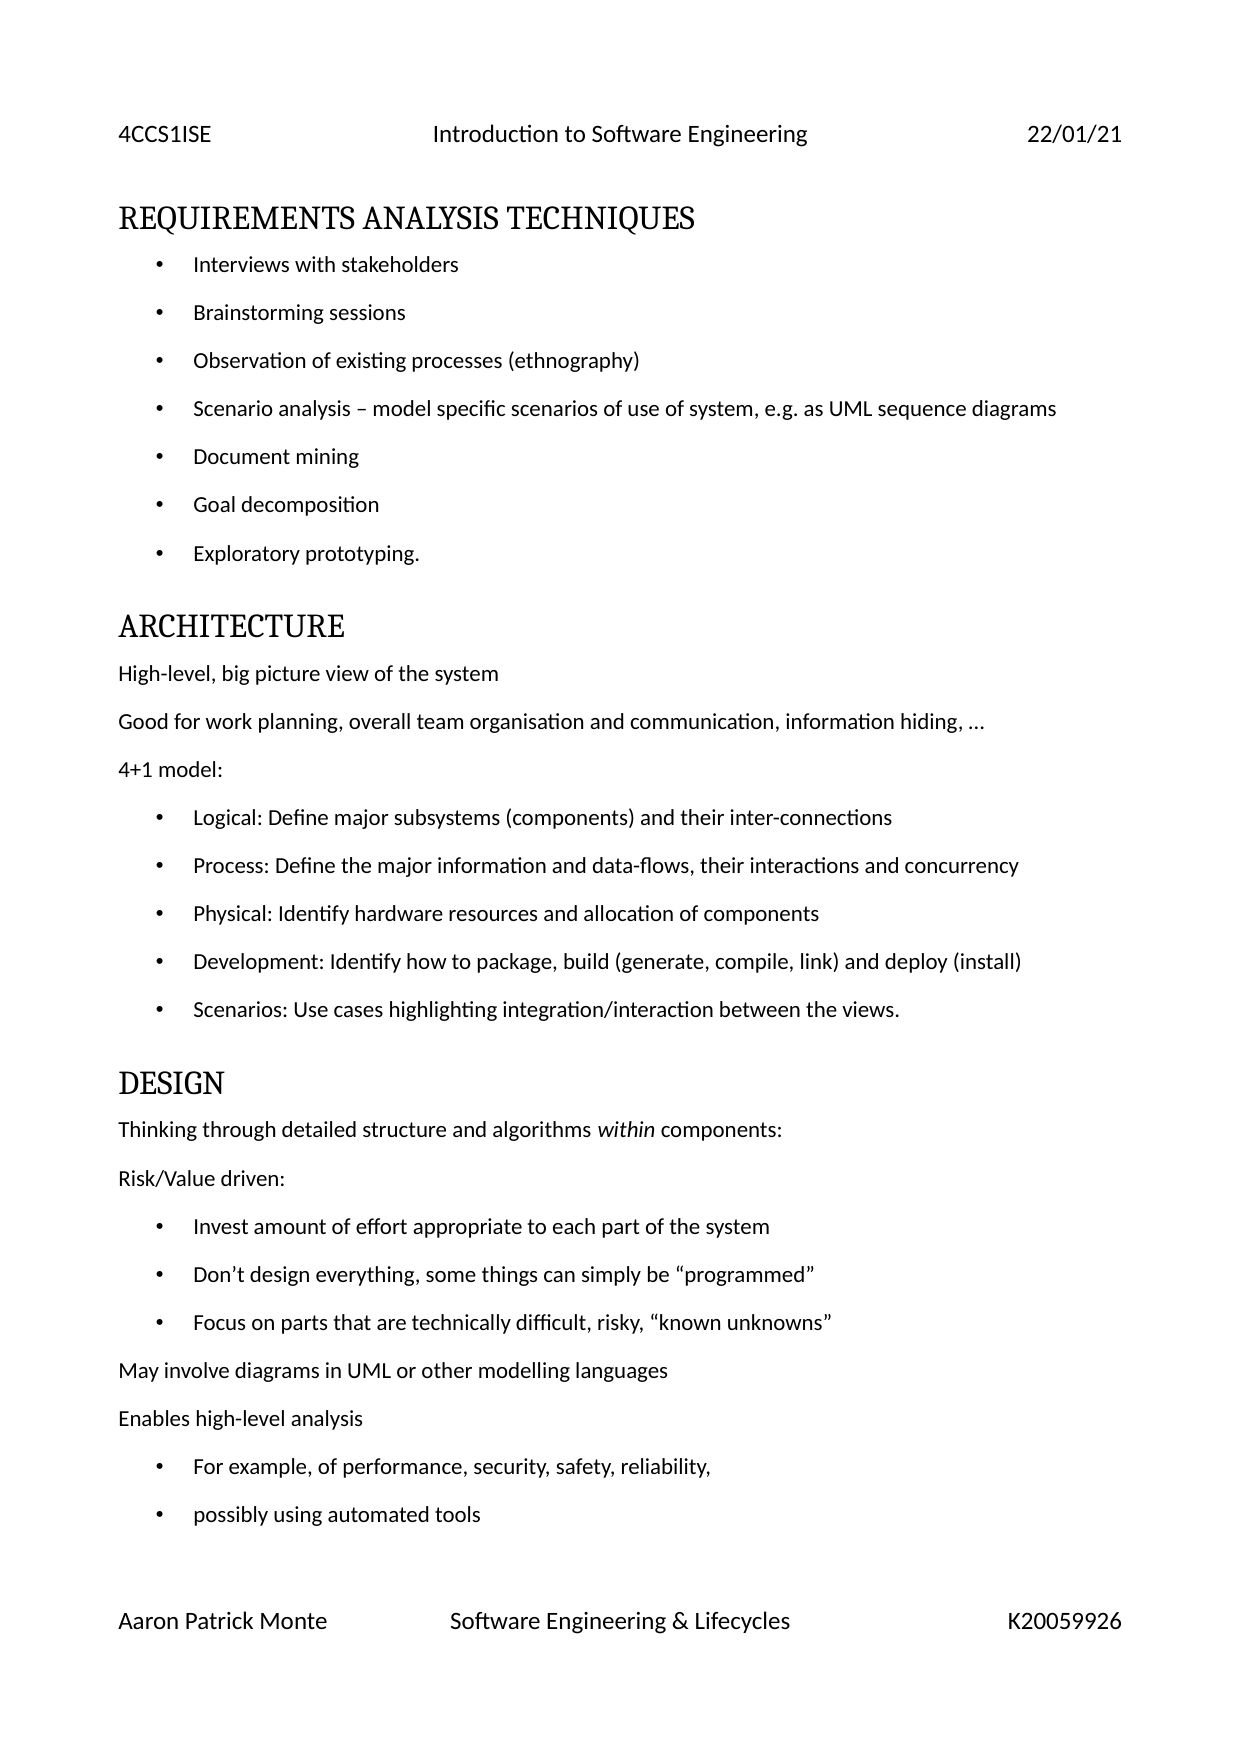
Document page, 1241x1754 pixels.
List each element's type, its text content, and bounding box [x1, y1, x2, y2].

list Document mining [156, 442, 1122, 471]
list Process: Define the major information and data-flows, their interactions and concurrency [156, 851, 1122, 879]
text High-level, big picture view of the system [118, 659, 1122, 687]
list Interviews with stakeholders [156, 250, 1122, 278]
list Physical: Identify hardware resources and allocation of components [156, 899, 1122, 927]
list Scenario analysis – model specific scenarios of use of system, e.g. as UML sequence diagrams [156, 394, 1122, 422]
text Good for work planning, overall team organisation and communication, information hiding, … [118, 707, 1122, 735]
text 4+1 model: [118, 755, 1122, 783]
list Exploratory prototyping. [156, 539, 1122, 567]
list Logical: Define major subsystems (components) and their inter-connections [156, 803, 1122, 831]
list possibly using automated tools [156, 1501, 1122, 1529]
subtitle Requirements analysis techniques [118, 199, 1122, 237]
subtitle Architecture [118, 608, 1122, 646]
list Invest amount of effort appropriate to each part of the system [156, 1212, 1122, 1240]
list For example, of performance, security, safety, reliability, [156, 1452, 1122, 1481]
text Thinking through detailed structure and algorithms within components: [118, 1116, 1122, 1144]
text May involve diagrams in UML or other modelling languages [118, 1356, 1122, 1384]
list Don’t design everything, some things can simply be “programmed” [156, 1260, 1122, 1288]
text Enables high-level analysis [118, 1404, 1122, 1432]
subtitle Design [118, 1064, 1122, 1103]
list Development: Identify how to package, build (generate, compile, link) and deploy (install) [156, 947, 1122, 976]
list Brainstorming sessions [156, 298, 1122, 326]
list Scenarios: Use cases highlighting integration/interaction between the views. [156, 996, 1122, 1024]
list Goal decomposition [156, 491, 1122, 519]
list Observation of existing processes (ethnography) [156, 346, 1122, 374]
list Focus on parts that are technically difficult, risky, “known unknowns” [156, 1308, 1122, 1336]
text Risk/Value driven: [118, 1164, 1122, 1192]
